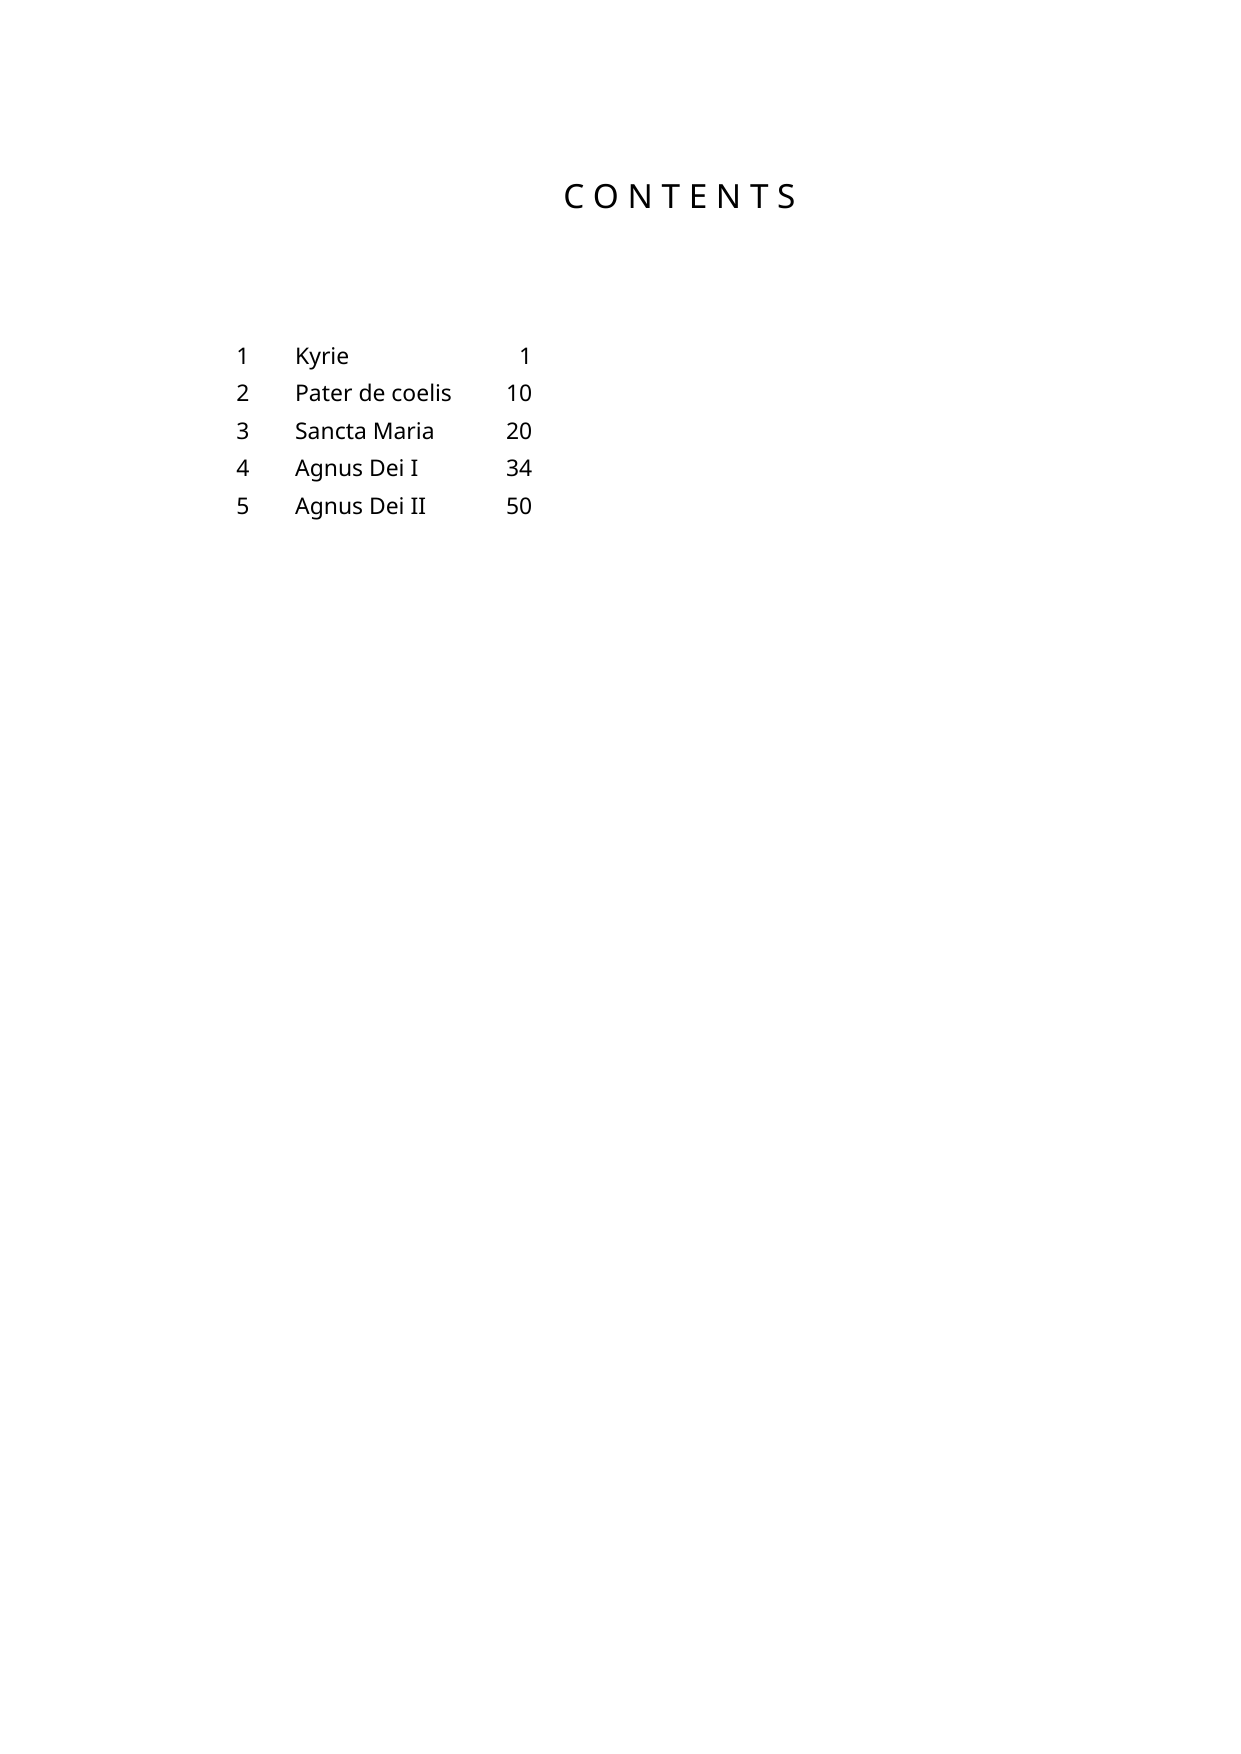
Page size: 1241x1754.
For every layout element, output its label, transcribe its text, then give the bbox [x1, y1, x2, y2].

text 1 Kyrie 1 2 Pater de coelis 10 3 Sancta Maria 20 4 Agnus Dei I 34 5 Agnus Dei II 50 [236, 302, 1122, 558]
text C O N T E N T S [236, 173, 1122, 218]
